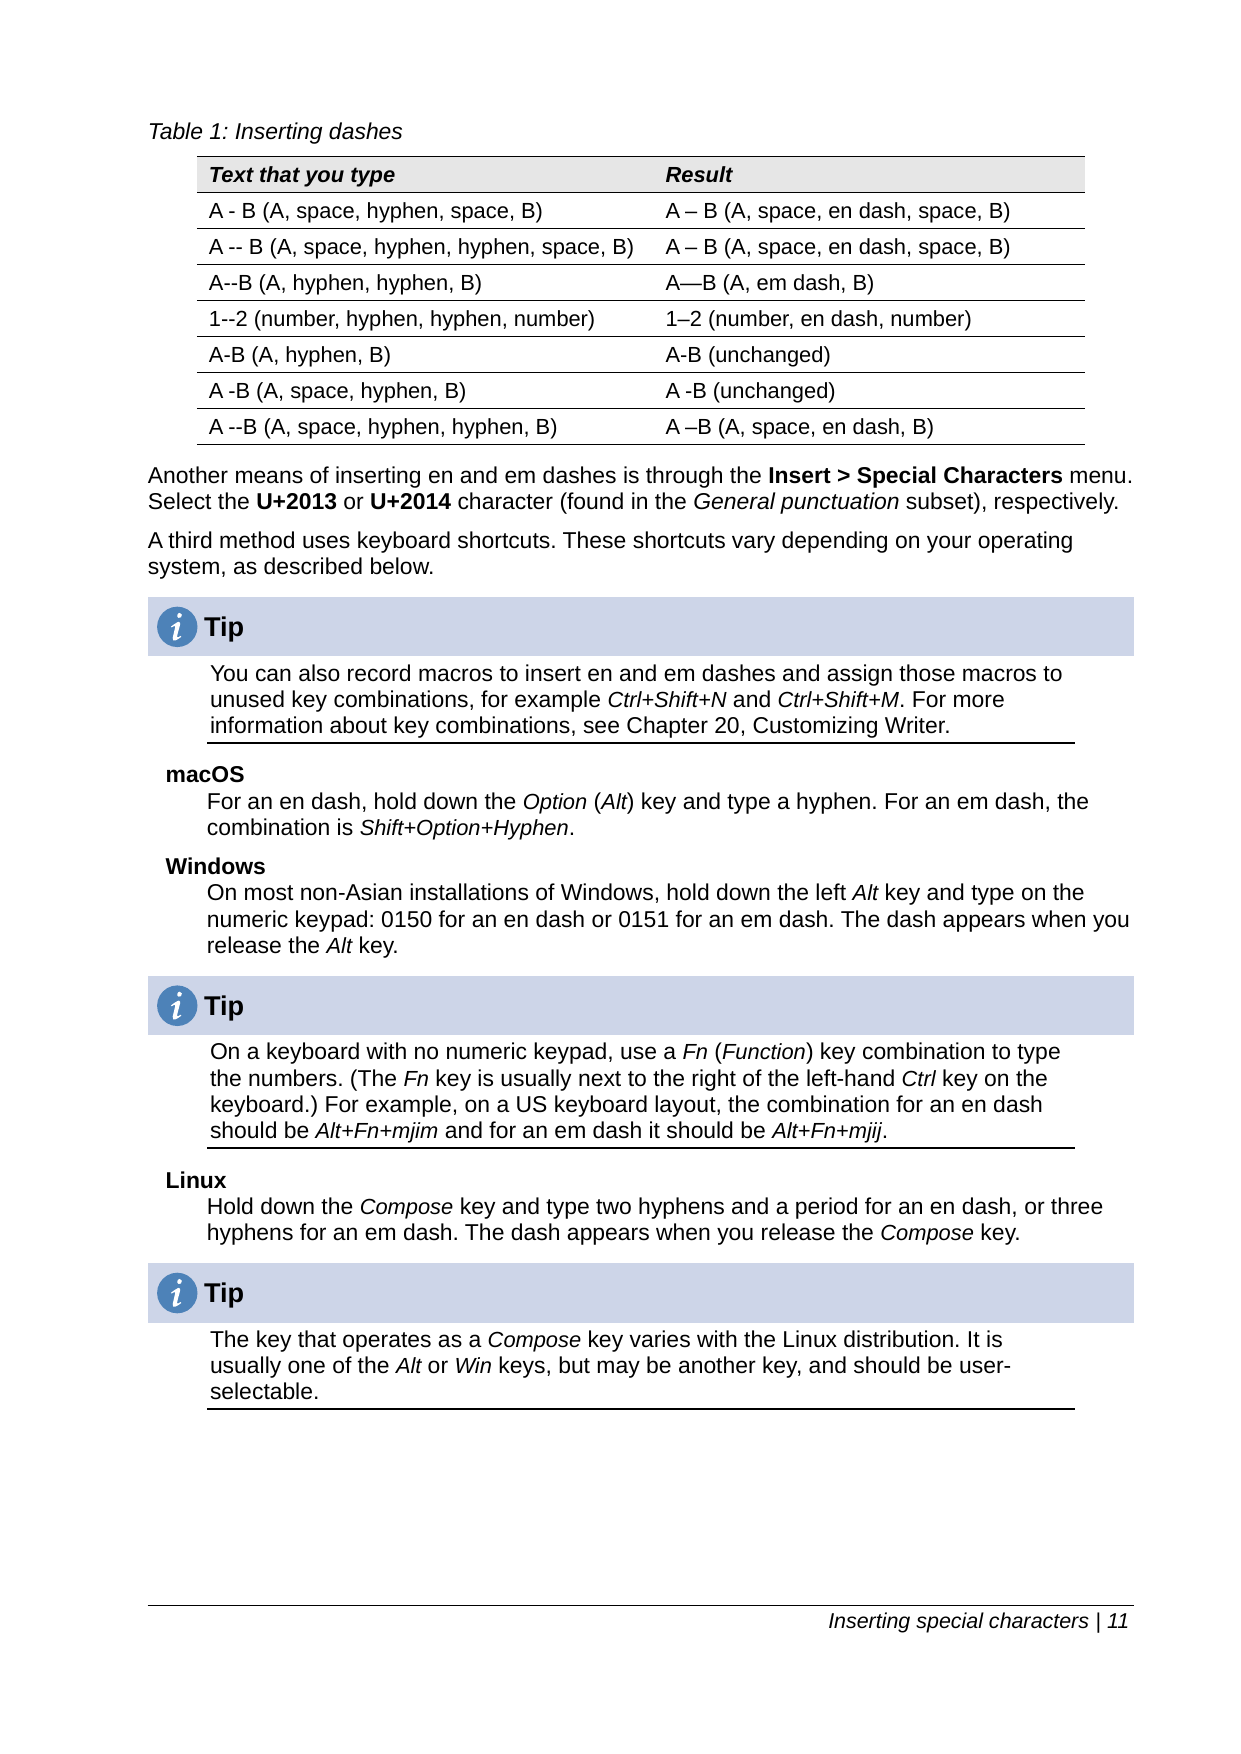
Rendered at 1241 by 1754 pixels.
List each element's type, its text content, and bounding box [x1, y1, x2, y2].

table_cell A-B (A, hyphen, B) [197, 337, 654, 372]
text Another means of inserting en and em dashes is through the Insert > Special Characters menu. Select the U+2013 or U+2014 character (found in the General punctuation subset), respectively. [148, 462, 1134, 514]
text Windows [165, 853, 1134, 879]
text On most non-Asian installations of Windows, hold down the left Alt key and type on the numeric keypad: 0150 for an en dash or 0151 for an em dash. The dash appears when you release the Alt key. [207, 879, 1134, 958]
subtitle Tip [148, 597, 1134, 656]
subtitle Tip [148, 976, 1134, 1035]
table_cell A – B (A, space, en dash, space, B) [654, 193, 1085, 228]
table_cell A -B (unchanged) [654, 373, 1085, 408]
table_cell 1--2 (number, hyphen, hyphen, number) [197, 301, 654, 336]
table_cell A -B (A, space, hyphen, B) [197, 373, 654, 408]
table_cell A—B (A, em dash, B) [654, 265, 1085, 300]
text The key that operates as a Compose key varies with the Linux distribution. It is usually one of the Alt or Win keys, but may be another key, and should be user-selectable. [207, 1323, 1075, 1408]
table_header Result [654, 157, 1085, 192]
table_cell A--B (A, hyphen, hyphen, B) [197, 265, 654, 300]
table_cell A - B (A, space, hyphen, space, B) [197, 193, 654, 228]
table_cell A --B (A, space, hyphen, hyphen, B) [197, 409, 654, 444]
text You can also record macros to insert en and em dashes and assign those macros to unused key combinations, for example Ctrl+Shift+N and Ctrl+Shift+M. For more information about key combinations, see Chapter 20, Customizing Writer. [207, 656, 1075, 742]
text macOS [165, 761, 1134, 788]
table_cell A –B (A, space, en dash, B) [654, 409, 1085, 444]
table_cell A -- B (A, space, hyphen, hyphen, space, B) [197, 229, 654, 264]
text Table 1: Inserting dashes [148, 118, 1134, 144]
table_cell A – B (A, space, en dash, space, B) [654, 229, 1085, 264]
table_cell A-B (unchanged) [654, 337, 1085, 372]
subtitle Tip [148, 1263, 1134, 1323]
text Linux [165, 1167, 1134, 1193]
text For an en dash, hold down the Option (Alt) key and type a hyphen. For an em dash, the combination is Shift+Option+Hyphen. [207, 788, 1134, 840]
table_header Text that you type [197, 157, 654, 192]
text Hold down the Compose key and type two hyphens and a period for an en dash, or three hyphens for an em dash. The dash appears when you release the Compose key. [207, 1193, 1134, 1246]
text A third method uses keyboard shortcuts. These shortcuts vary depending on your operating system, as described below. [148, 527, 1134, 579]
table_cell 1–2 (number, en dash, number) [654, 301, 1085, 336]
text On a keyboard with no numeric keypad, use a Fn (Function) key combination to type the numbers. (The Fn key is usually next to the right of the left-hand Ctrl key on the keyboard.) For example, on a US keyboard layout, the combination for an en dash should be Alt+Fn+mjim and for an em dash it should be Alt+Fn+mjij. [207, 1035, 1075, 1147]
